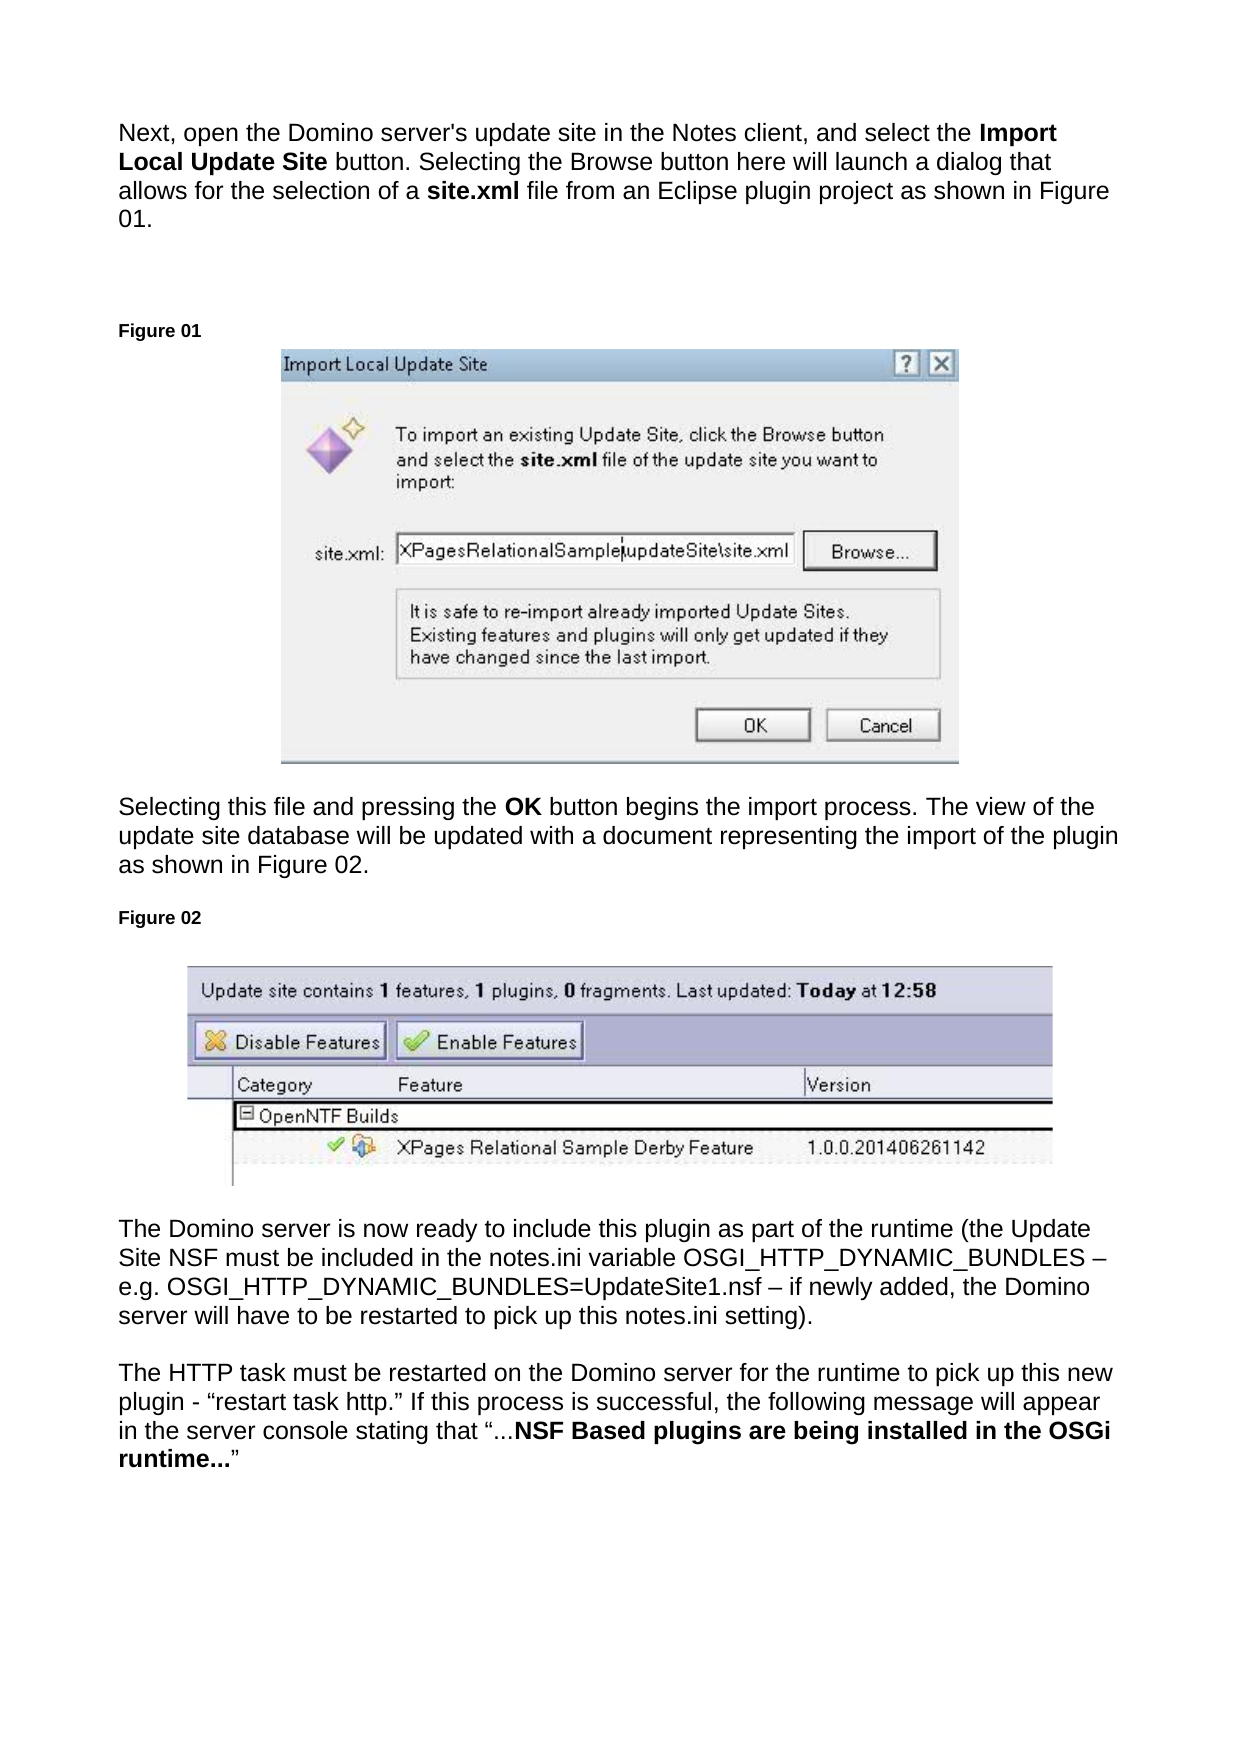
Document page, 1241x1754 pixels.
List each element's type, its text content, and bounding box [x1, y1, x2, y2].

text Selecting this file and pressing the OK button begins the import process. The view of the update site database will be updated with a document representing the import of the plugin as shown in Figure 02. [118, 792, 1122, 878]
text The Domino server is now ready to include this plugin as part of the runtime (the Update Site NSF must be included in the notes.ini variable OSGI_HTTP_DYNAMIC_BUNDLES – e.g. OSGI_HTTP_DYNAMIC_BUNDLES=UpdateSite1.nsf – if newly added, the Domino server will have to be restarted to pick up this notes.ini setting). [118, 1214, 1122, 1329]
text Figure 02 [118, 907, 1122, 929]
picture [187, 966, 1053, 1186]
text Figure 01 [118, 319, 1122, 341]
picture [281, 349, 959, 764]
text The HTTP task must be restarted on the Domino server for the runtime to pick up this new plugin - “restart task http.” If this process is successful, the following message will appear in the server console stating that “...NSF Based plugins are being installed in the OSGi runtime...” [118, 1358, 1122, 1473]
text Next, open the Domino server's update site in the Notes client, and select the Import Local Update Site button. Selecting the Browse button here will launch a dialog that allows for the selection of a site.xml file from an Eclipse plugin project as shown in Figure 01. [118, 118, 1122, 233]
